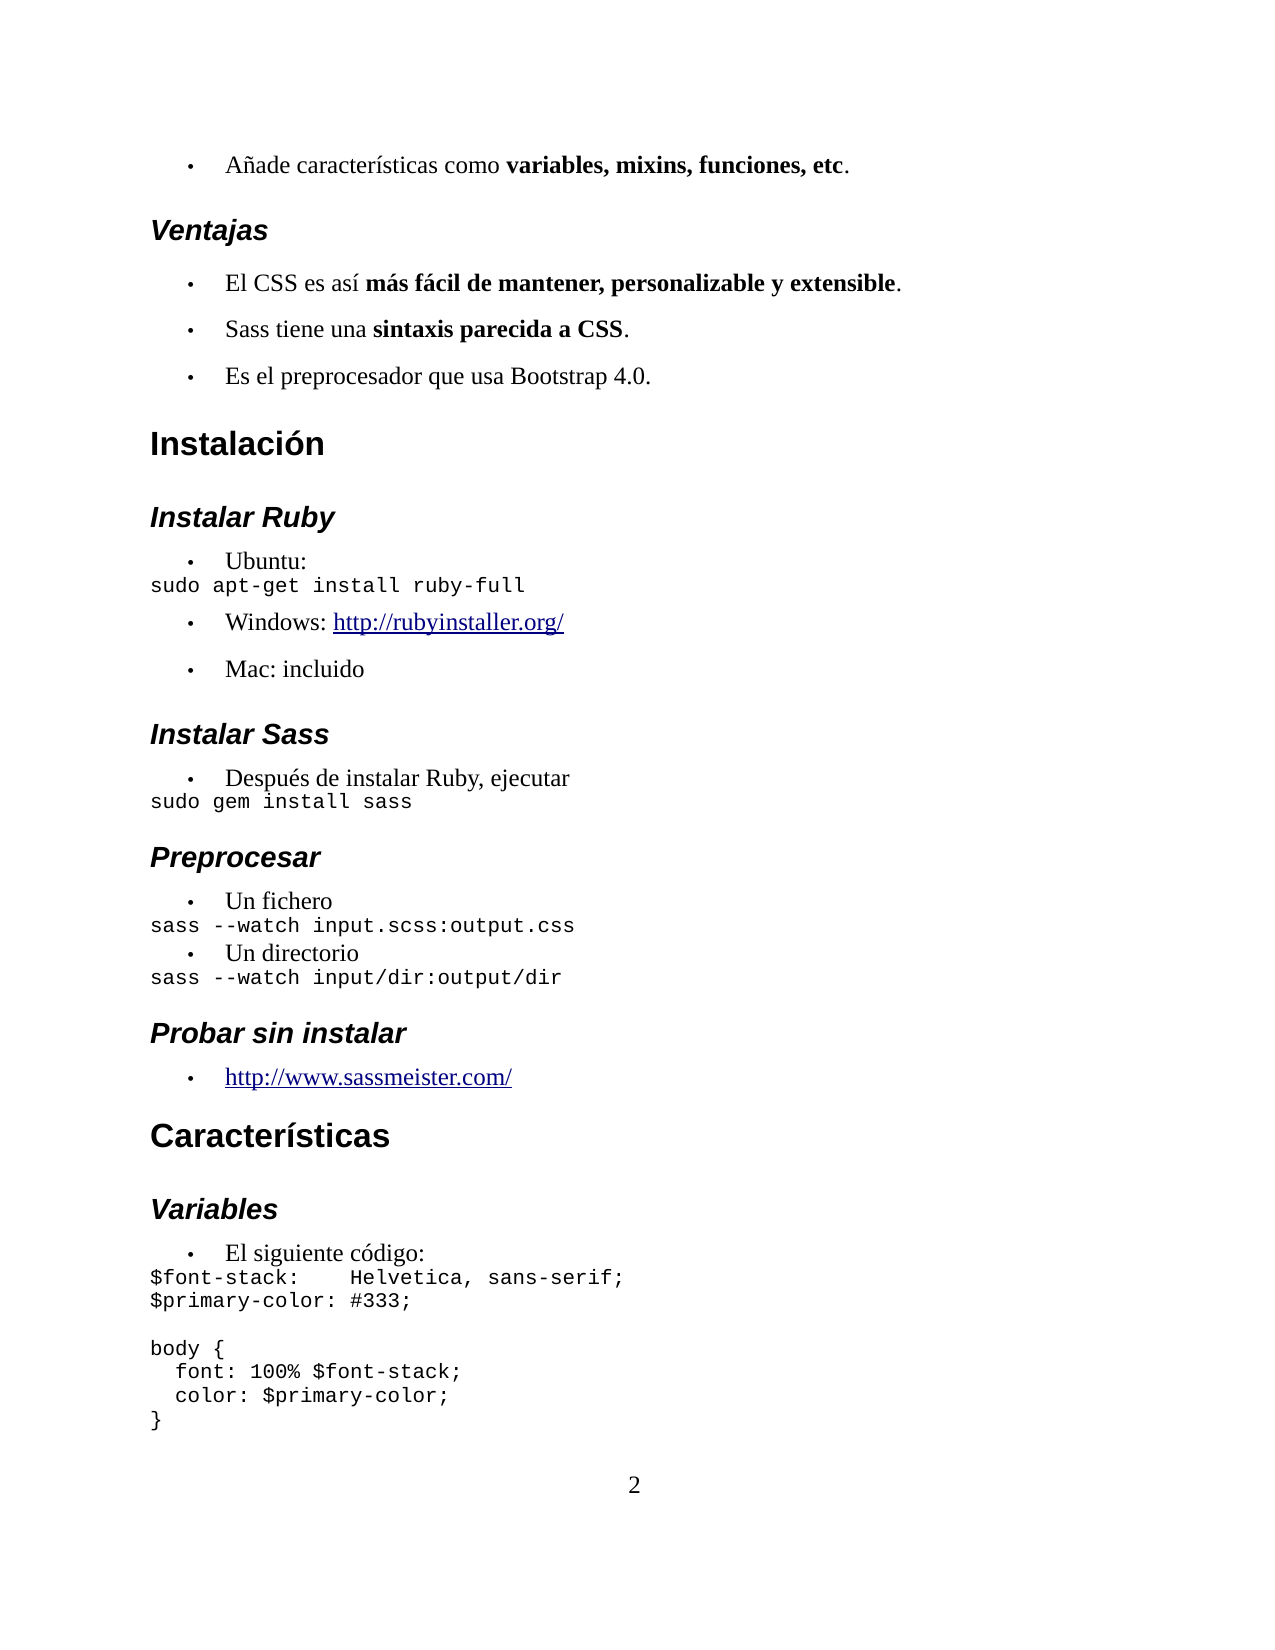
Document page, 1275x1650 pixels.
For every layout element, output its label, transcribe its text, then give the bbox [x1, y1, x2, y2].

list Mac: incluido [187, 654, 1125, 683]
subtitle Variables [150, 1192, 1125, 1225]
subtitle Preprocesar [150, 840, 1125, 874]
text $font-stack: Helvetica, sans-serif; [150, 1267, 1125, 1290]
text sudo apt-get install ruby-full [150, 575, 1125, 598]
subtitle Instalar Sass [150, 717, 1125, 750]
list Un directorio [187, 938, 1125, 967]
list El siguiente código: [187, 1238, 1125, 1267]
text } [150, 1408, 1125, 1432]
list Añade características como variables, mixins, funciones, etc. [187, 150, 1125, 179]
text font: 100% $font-stack; [150, 1361, 1125, 1385]
text sudo gem install sass [150, 791, 1125, 815]
text sass --watch input.scss:output.css [150, 915, 1125, 938]
subtitle Características [150, 1116, 1125, 1154]
list El CSS es así más fácil de mantener, personalizable y extensible. [187, 268, 1125, 296]
subtitle Instalación [150, 424, 1125, 462]
text color: $primary-color; [150, 1385, 1125, 1408]
list http://www.sassmeister.com/ [187, 1062, 1125, 1091]
list Después de instalar Ruby, ejecutar [187, 763, 1125, 791]
text sass --watch input/dir:output/dir [150, 967, 1125, 991]
text $primary-color: #333; [150, 1290, 1125, 1314]
list Windows: http://rubyinstaller.org/ [187, 607, 1125, 636]
subtitle Ventajas [150, 213, 1125, 246]
text body { [150, 1338, 1125, 1361]
list Sass tiene una sintaxis parecida a CSS. [187, 314, 1125, 343]
list Es el preprocesador que usa Bootstrap 4.0. [187, 361, 1125, 390]
list Ubuntu: [187, 546, 1125, 575]
subtitle Probar sin instalar [150, 1016, 1125, 1049]
list Un fichero [187, 886, 1125, 915]
subtitle Instalar Ruby [150, 500, 1125, 533]
